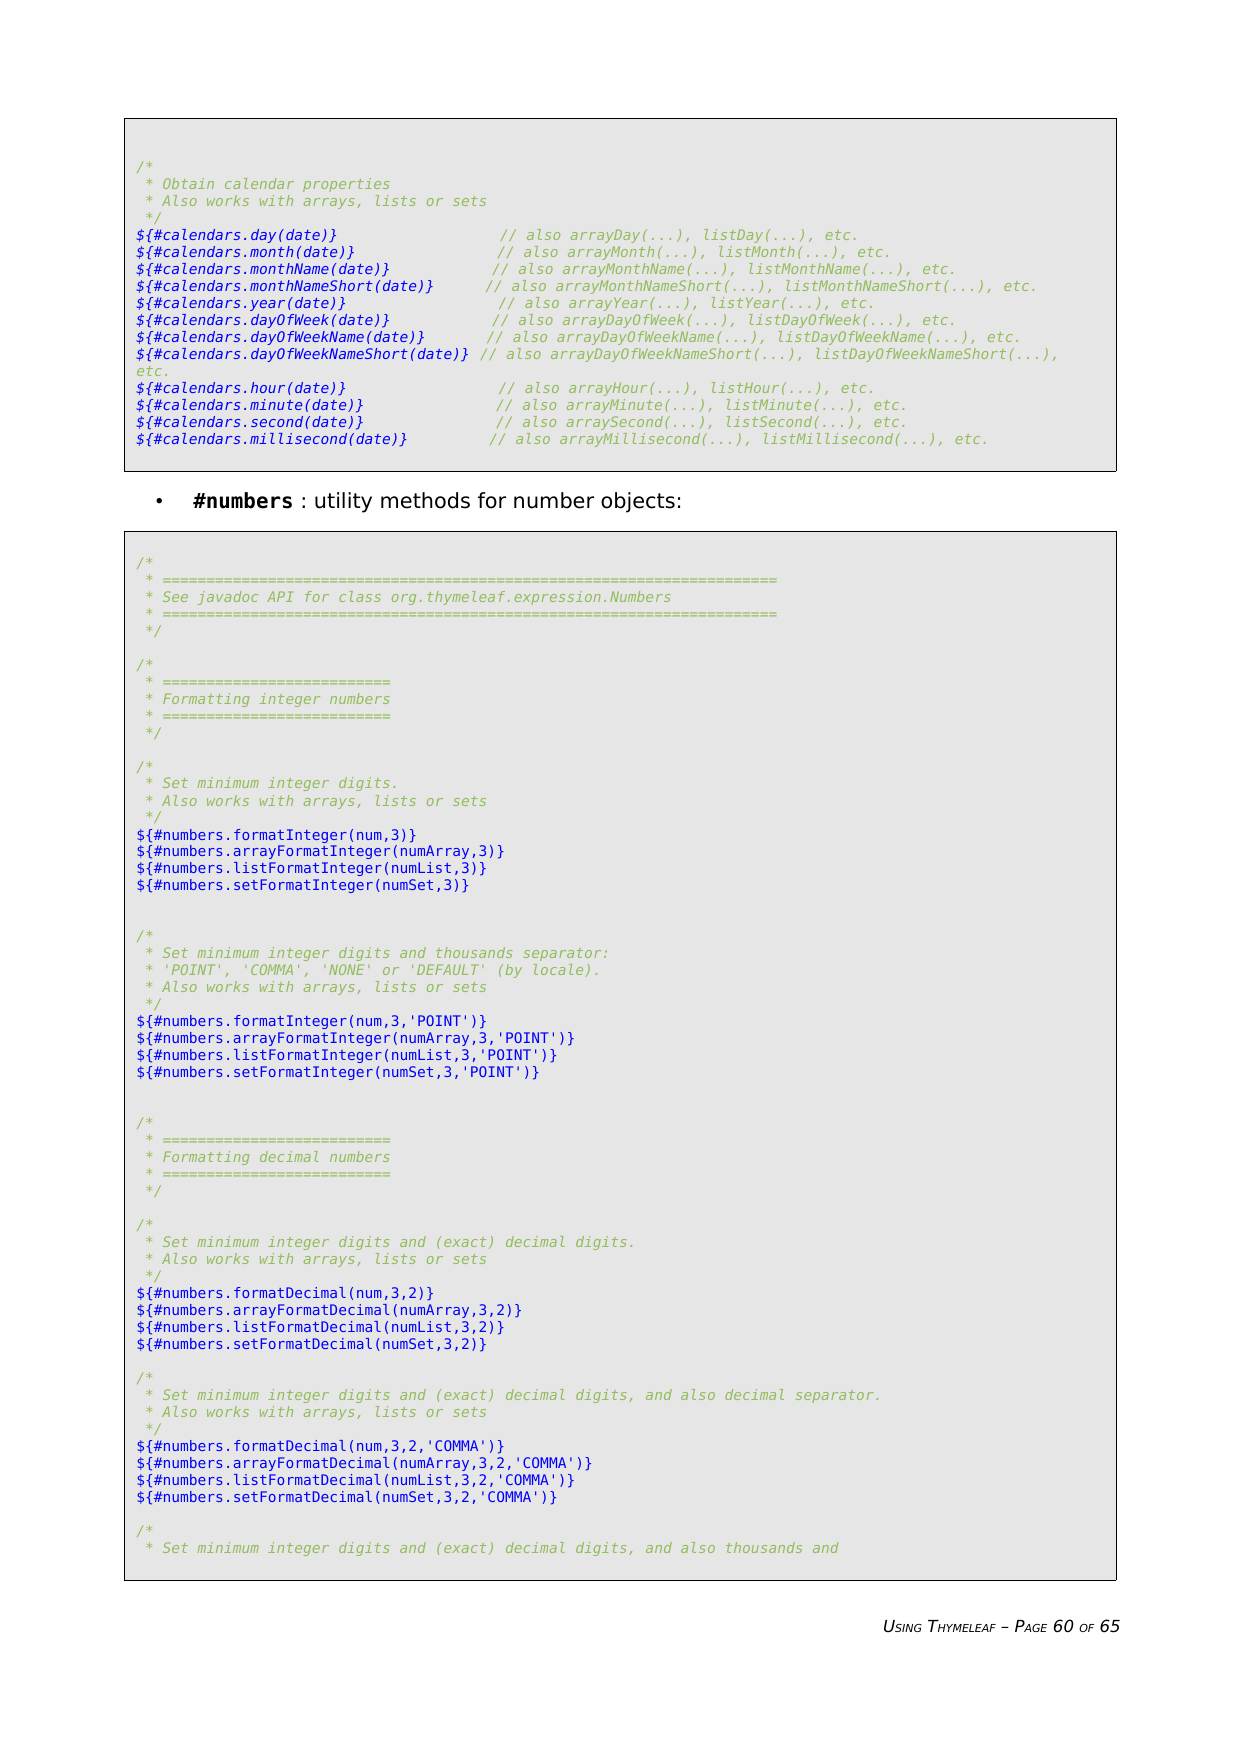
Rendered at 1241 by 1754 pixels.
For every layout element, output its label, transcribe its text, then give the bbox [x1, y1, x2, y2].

text /* * ====================================================================== * See javadoc API for class org.thymeleaf.expression.Numbers * ====================================================================== */ /* * ========================== * Formatting integer numbers * ========================== */ /* * Set minimum integer digits. * Also works with arrays, lists or sets */ ${#numbers.formatInteger(num,3)} ${#numbers.arrayFormatInteger(numArray,3)} ${#numbers.listFormatInteger(numList,3)} ${#numbers.setFormatInteger(numSet,3)} /* * Set minimum integer digits and thousands separator: * 'POINT', 'COMMA', 'NONE' or 'DEFAULT' (by locale). * Also works with arrays, lists or sets */ ${#numbers.formatInteger(num,3,'POINT')} ${#numbers.arrayFormatInteger(numArray,3,'POINT')} ${#numbers.listFormatInteger(numList,3,'POINT')} ${#numbers.setFormatInteger(numSet,3,'POINT')} /* * ========================== * Formatting decimal numbers * ========================== */ /* * Set minimum integer digits and (exact) decimal digits. * Also works with arrays, lists or sets */ ${#numbers.formatDecimal(num,3,2)} ${#numbers.arrayFormatDecimal(numArray,3,2)} ${#numbers.listFormatDecimal(numList,3,2)} ${#numbers.setFormatDecimal(numSet,3,2)} /* * Set minimum integer digits and (exact) decimal digits, and also decimal separator. * Also works with arrays, lists or sets */ ${#numbers.formatDecimal(num,3,2,'COMMA')} ${#numbers.arrayFormatDecimal(numArray,3,2,'COMMA')} ${#numbers.listFormatDecimal(numList,3,2,'COMMA')} ${#numbers.setFormatDecimal(numSet,3,2,'COMMA')} /* * Set minimum integer digits and (exact) decimal digits, and also thousands and [125, 532, 1116, 1580]
text /* * Obtain calendar properties * Also works with arrays, lists or sets */ ${#calendars.day(date)} // also arrayDay(...), listDay(...), etc. ${#calendars.month(date)} // also arrayMonth(...), listMonth(...), etc. ${#calendars.monthName(date)} // also arrayMonthName(...), listMonthName(...), etc. ${#calendars.monthNameShort(date)} // also arrayMonthNameShort(...), listMonthNameShort(...), etc. ${#calendars.year(date)} // also arrayYear(...), listYear(...), etc. ${#calendars.dayOfWeek(date)} // also arrayDayOfWeek(...), listDayOfWeek(...), etc. ${#calendars.dayOfWeekName(date)} // also arrayDayOfWeekName(...), listDayOfWeekName(...), etc. ${#calendars.dayOfWeekNameShort(date)} // also arrayDayOfWeekNameShort(...), listDayOfWeekNameShort(...), etc. ${#calendars.hour(date)} // also arrayHour(...), listHour(...), etc. ${#calendars.minute(date)} // also arrayMinute(...), listMinute(...), etc. ${#calendars.second(date)} // also arraySecond(...), listSecond(...), etc. ${#calendars.millisecond(date)} // also arrayMillisecond(...), listMillisecond(...), etc. [125, 119, 1116, 471]
list #numbers : utility methods for number objects: [156, 489, 1122, 513]
